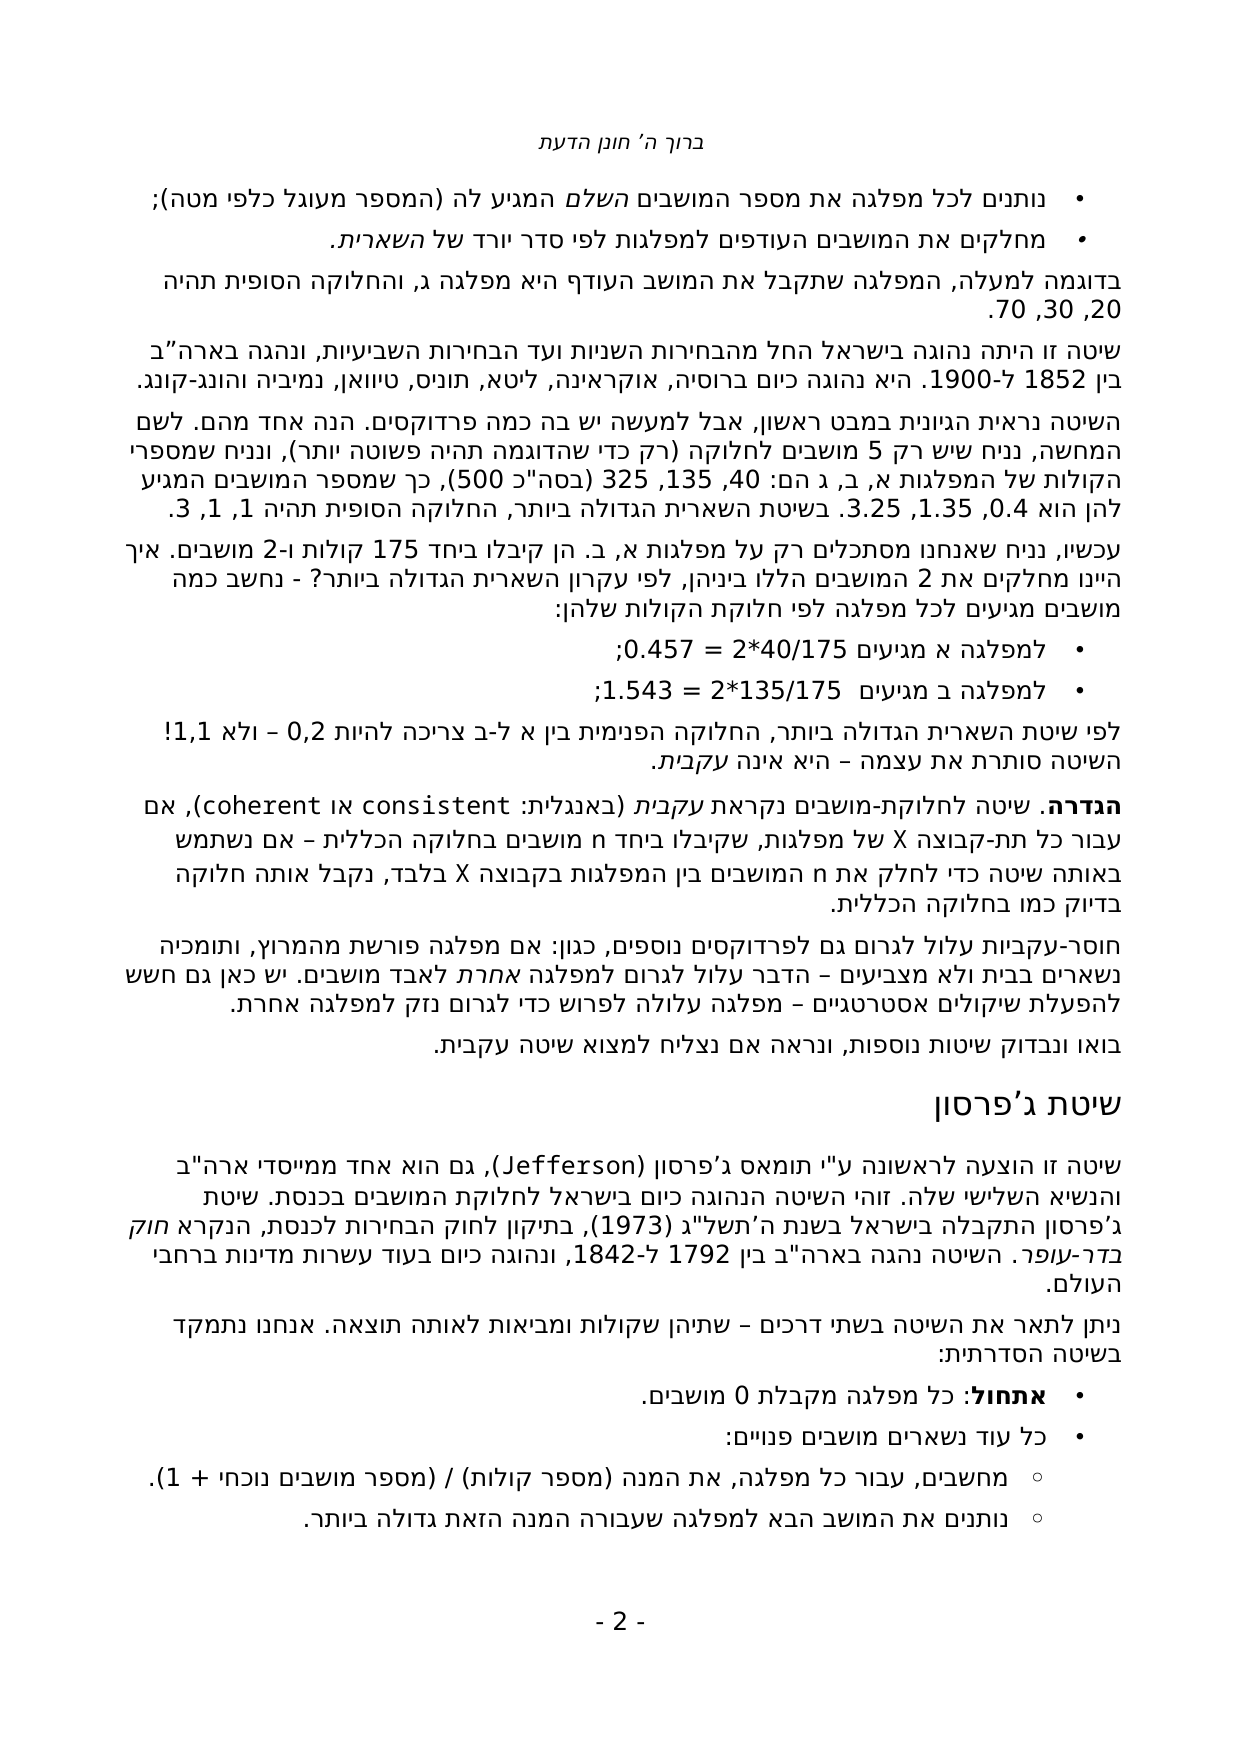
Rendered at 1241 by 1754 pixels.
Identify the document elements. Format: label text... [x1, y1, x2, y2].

list נותנים את המושב הבא למפלגה שעבורה המנה הזאת גדולה ביותר. [118, 1504, 1047, 1533]
text בדוגמה למעלה, המפלגה שתקבל את המושב העודף היא מפלגה ג, והחלוקה הסופית תהיה 20, 30, 70. [118, 266, 1122, 324]
list מחלקים את המושבים העודפים למפלגות לפי סדר יורד של השארית. [118, 225, 1084, 254]
text בואו ונבדוק שיטות נוספות, ונראה אם נצליח למצוא שיטה עקבית. [118, 1030, 1122, 1059]
text חוסר-עקביות עלול לגרום גם לפרדוקסים נוספים, כגון: אם מפלגה פורשת מהמרוץ, ותומכיה נשארים בבית ולא מצביעים – הדבר עלול לגרום למפלגה אחרת לאבד מושבים. יש כאן גם חשש להפעלת שיקולים אסטרטגיים – מפלגה עלולה לפרוש כדי לגרום נזק למפלגה אחרת. [118, 931, 1122, 1018]
list אתחול: כל מפלגה מקבלת 0 מושבים. [118, 1381, 1084, 1410]
list למפלגה א מגיעים 40/175*2 = 0.457; [118, 635, 1084, 664]
text לפי שיטת השארית הגדולה ביותר, החלוקה הפנימית בין א ל-ב צריכה להיות 0,2 – ולא 1,1! השיטה סותרת את עצמה – היא אינה עקבית. [118, 717, 1122, 776]
text הגדרה. שיטה לחלוקת-מושבים נקראת עקבית (באנגלית: consistent או coherent), אם עבור כל תת-קבוצה X של מפלגות, שקיבלו ביחד n מושבים בחלוקה הכללית – אם נשתמש באותה שיטה כדי לחלק את n המושבים בין המפלגות בקבוצה X בלבד, נקבל אותה חלוקה בדיוק כמו בחלוקה הכללית. [118, 787, 1122, 919]
list למפלגה ב מגיעים 135/175*2 = 1.543; [118, 676, 1084, 705]
text ניתן לתאר את השיטה בשתי דרכים – שתיהן שקולות ומביאות לאותה תוצאה. אנחנו נתמקד בשיטה הסדרתית: [118, 1311, 1122, 1369]
list מחשבים, עבור כל מפלגה, את המנה (מספר קולות) / (מספר מושבים נוכחי + 1). [118, 1463, 1047, 1492]
subtitle שיטת ג’פרסון [118, 1084, 1122, 1123]
text שיטה זו הוצעה לראשונה ע"י תומאס ג’פרסון (Jefferson), גם הוא אחד ממייסדי ארה"ב והנשיא השלישי שלה. זוהי השיטה הנהוגה כיום בישראל לחלוקת המושבים בכנסת. שיטת ג’פרסון התקבלה בישראל בשנת ה’תשל"ג (1973), בתיקון לחוק הבחירות לכנסת, הנקרא חוק בדר-עופר. השיטה נהגה בארה"ב בין 1792 ל-1842, ונהוגה כיום בעוד עשרות מדינות ברחבי העולם. [118, 1148, 1122, 1298]
text שיטה זו היתה נהוגה בישראל החל מהבחירות השניות ועד הבחירות השביעיות, ונהגה בארה”ב בין 1852 ל-1900. היא נהוגה כיום ברוסיה, אוקראינה, ליטא, תוניס, טיוואן, נמיביה והונג-קונג. [118, 336, 1122, 395]
text עכשיו, נניח שאנחנו מסתכלים רק על מפלגות א, ב. הן קיבלו ביחד 175 קולות ו-2 מושבים. איך היינו מחלקים את 2 המושבים הללו ביניהן, לפי עקרון השארית הגדולה ביותר? - נחשב כמה מושבים מגיעים לכל מפלגה לפי חלוקת הקולות שלהן: [118, 535, 1122, 623]
list נותנים לכל מפלגה את מספר המושבים השלם המגיע לה (המספר מעוגל כלפי מטה); [118, 184, 1084, 213]
list כל עוד נשארים מושבים פנויים: [118, 1422, 1084, 1451]
text השיטה נראית הגיונית במבט ראשון, אבל למעשה יש בה כמה פרדוקסים. הנה אחד מהם. לשם המחשה, נניח שיש רק 5 מושבים לחלוקה (רק כדי שהדוגמה תהיה פשוטה יותר), ונניח שמספרי הקולות של המפלגות א, ב, ג הם: 40, 135, 325 (בסה"כ 500), כך שמספר המושבים המגיע להן הוא 0.4, 1.35, 3.25. בשיטת השארית הגדולה ביותר, החלוקה הסופית תהיה 1, 1, 3. [118, 407, 1122, 523]
